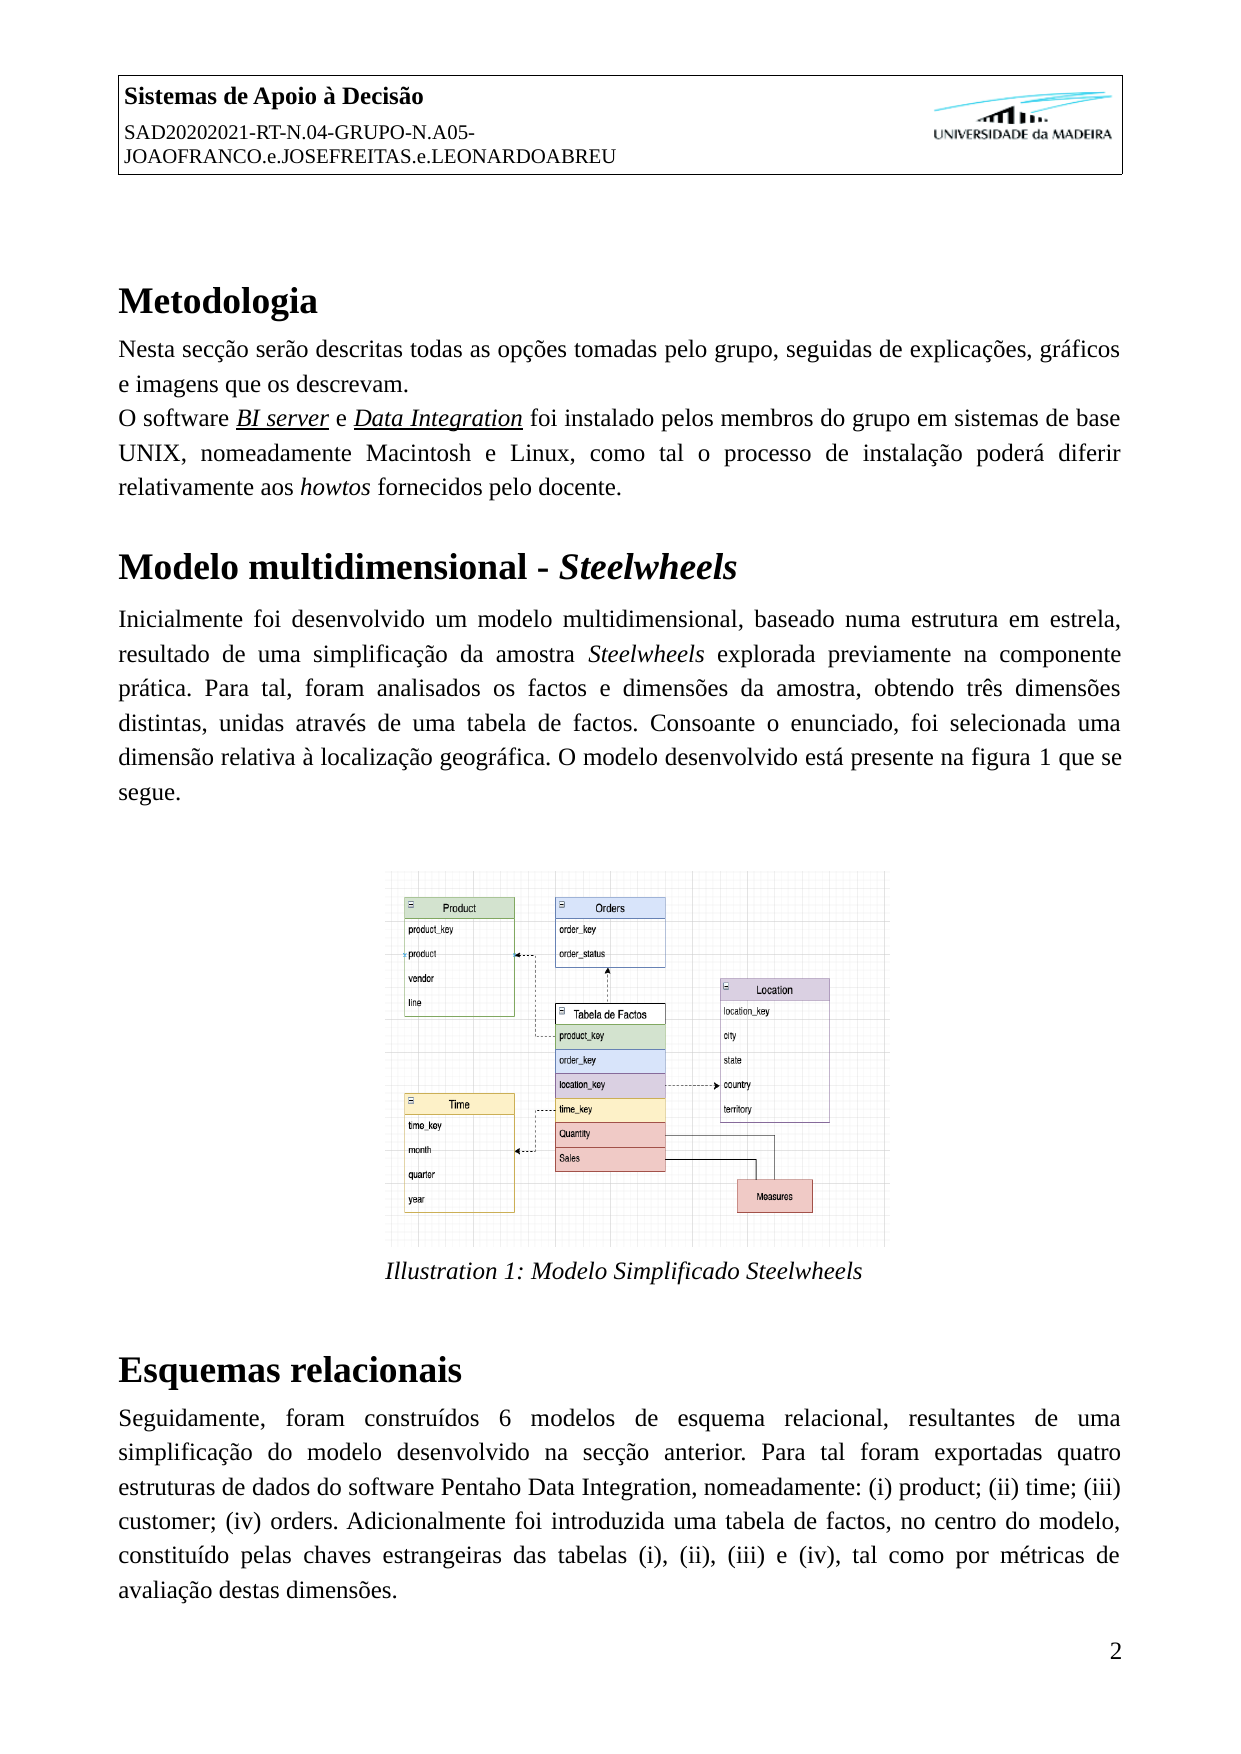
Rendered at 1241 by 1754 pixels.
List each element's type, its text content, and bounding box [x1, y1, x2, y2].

picture [385, 871, 890, 1247]
text Illustration 1: Modelo Simplificado Steelwheels [385, 1247, 890, 1285]
subtitle Esquemas relacionais [118, 1347, 1122, 1390]
text O software BI server e Data Integration foi instalado pelos membros do grupo em sistemas de base UNIX, nomeadamente Macintosh e Linux, como tal o processo de instalação poderá diferir relativamente aos howtos fornecidos pelo docente. [118, 403, 1122, 501]
picture [919, 80, 1120, 146]
subtitle Modelo multidimensional - Steelwheels [118, 544, 1122, 587]
text Nesta secção serão descritas todas as opções tomadas pelo grupo, seguidas de explicações, gráficos e imagens que os descrevam. [118, 334, 1122, 397]
text Seguidamente, foram construídos 6 modelos de esquema relacional, resultantes de uma simplificação do modelo desenvolvido na secção anterior. Para tal foram exportadas quatro estruturas de dados do software Pentaho Data Integration, nomeadamente: (i) product; (ii) time; (iii) customer; (iv) orders. Adicionalmente foi introduzida uma tabela de factos, no centro do modelo, constituído pelas chaves estrangeiras das tabelas (i), (ii), (iii) e (iv), tal como por métricas de avaliação destas dimensões. [118, 1403, 1122, 1604]
text Inicialmente foi desenvolvido um modelo multidimensional, baseado numa estrutura em estrela, resultado de uma simplificação da amostra Steelwheels explorada previamente na componente prática. Para tal, foram analisados os factos e dimensões da amostra, obtendo três dimensões distintas, unidas através de uma tabela de factos. Consoante o enunciado, foi selecionada uma dimensão relativa à localização geográfica. O modelo desenvolvido está presente na figura 1 que se segue. [118, 604, 1122, 805]
subtitle Metodologia [118, 279, 1122, 322]
